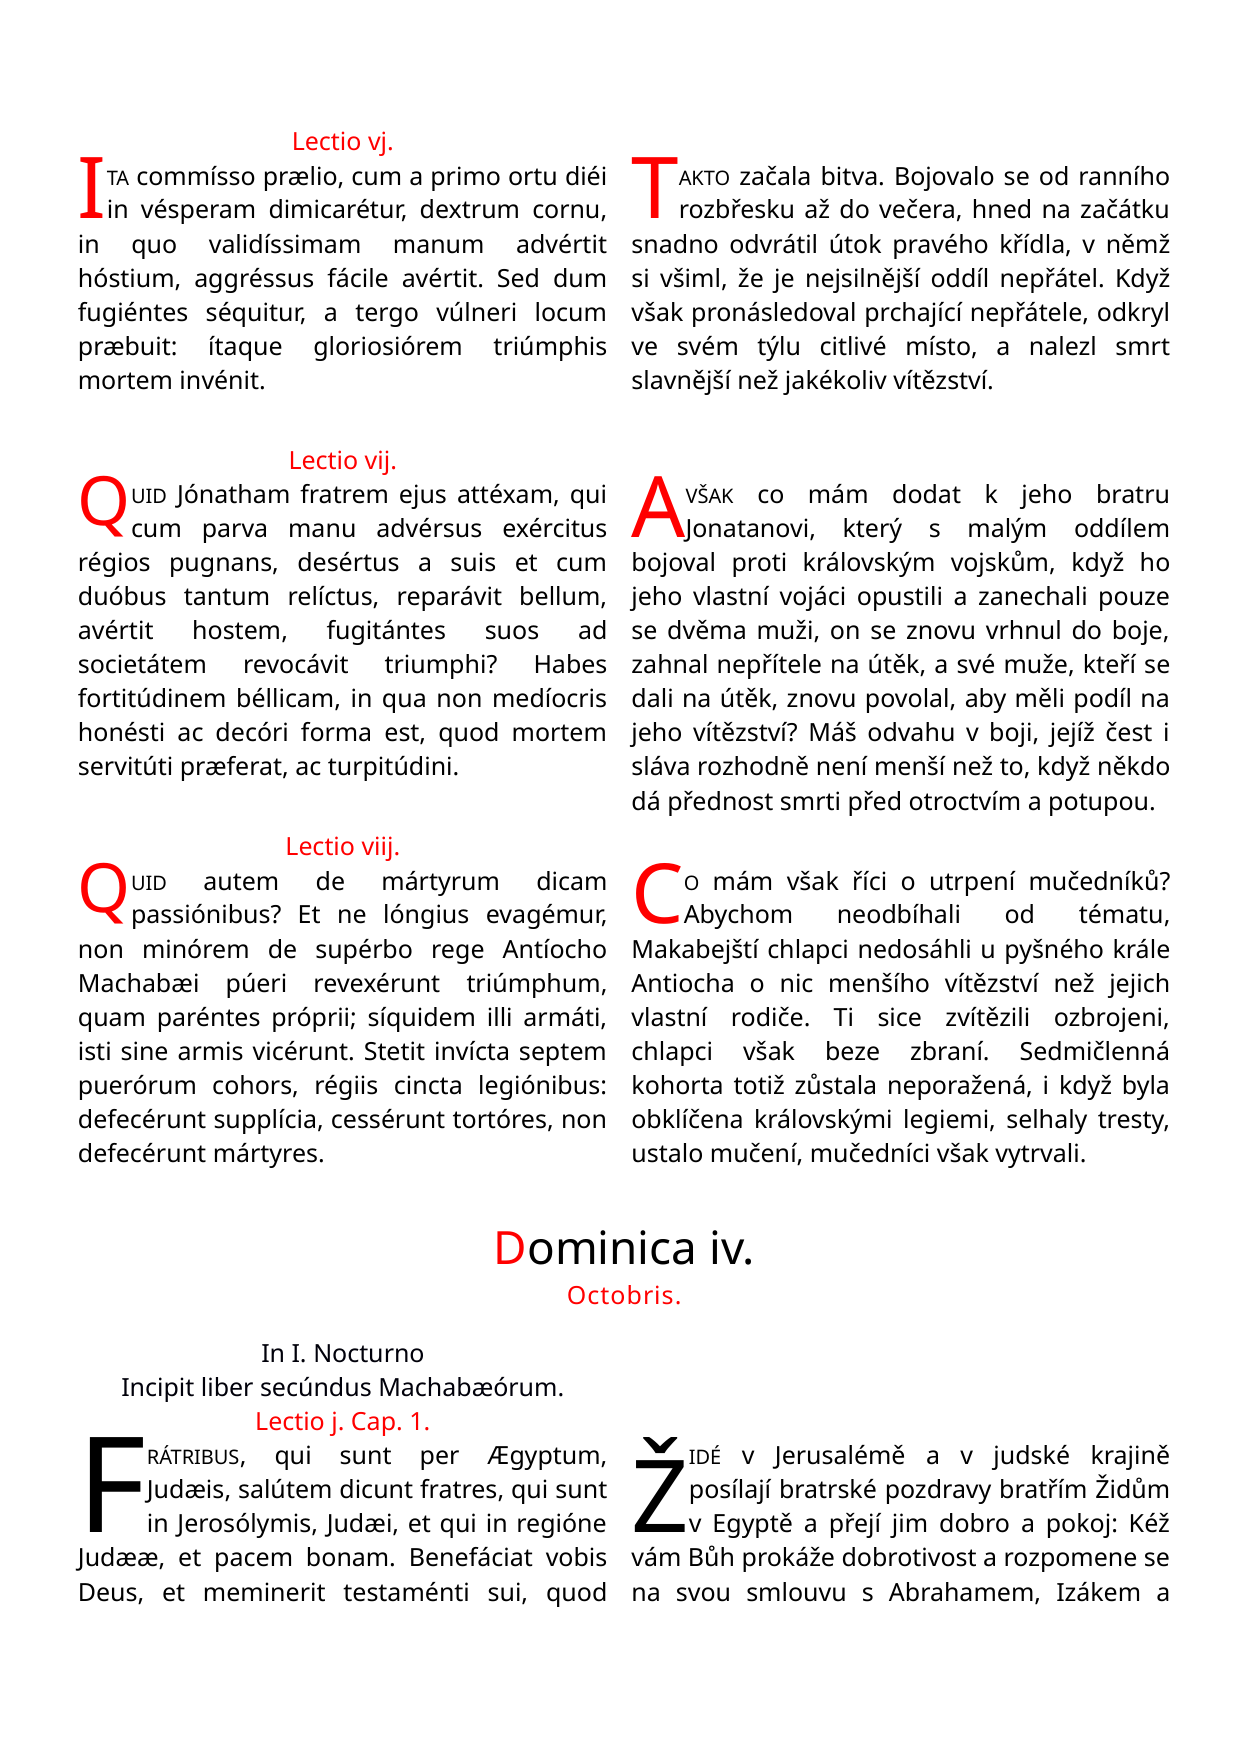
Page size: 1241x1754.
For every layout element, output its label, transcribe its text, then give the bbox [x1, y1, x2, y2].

table_cell Lectio viij. Quid autem de mártyrum dicam passiónibus? Et ne lóngius evagémur, non minórem de supérbo rege Antíocho Machabæi púeri revexérunt triúmphum, quam paréntes próprii; síquidem illi armáti, isti sine armis vicérunt. Stetit invícta septem puerórum cohors, régiis cincta legiónibus: defecérunt supplícia, cessérunt tortóres, non defecérunt mártyres. [66, 823, 619, 1210]
table_cell Lectio vij. Quid Jónatham fratrem ejus attéxam, qui cum parva manu advérsus exércitus régios pugnans, desértus a suis et cum duóbus tantum relíctus, reparávit bellum, avértit hostem, fugitántes suos ad societátem revocávit triumphi? Habes fortitúdinem béllicam, in qua non medíocris honésti ac decóri forma est, quod mortem servitúti præferat, ac turpitúdini. [66, 437, 619, 823]
table_cell Lectio vj. Ita commísso prælio, cum a primo ortu diéi in vésperam dimicarétur, dextrum cornu, in quo validíssimam manum advértit hóstium, aggréssus fácile avértit. Sed dum fugiéntes séquitur, a tergo vúlneri locum præbuit: ítaque gloriosiórem triúmphis mortem invénit. [66, 118, 619, 437]
table_cell Takto začala bitva. Bojovalo se od ranního rozbřesku až do večera, hned na začátku snadno odvrátil útok pravého křídla, v němž si všiml, že je nejsilnější oddíl nepřátel. Když však pronásledoval prchající nepřátele, odkryl ve svém týlu citlivé místo, a nalezl smrt slavnější než jakékoliv vítězství. [619, 118, 1182, 437]
table_cell Židé v Jerusalémě a v judské krajině posílají bratrské pozdravy bratřím Židům v Egyptě a přejí jim dobro a pokoj: Kéž vám Bůh prokáže dobrotivost a rozpomene se na svou smlouvu s Abrahamem, Izákem a Jákobem, svými věrnými služebníky. Ať nakloní vaše nitro k tomu, abyste ho ctili a plnili jeho vůli celým srdcem i ochotnou duší. [619, 1330, 1182, 1614]
table_cell Co mám však říci o utrpení mučedníků? Abychom neodbíhali od tématu, Makabejští chlapci nedosáhli u pyšného krále Antiocha o nic menšího vítězství než jejich vlastní rodiče. Ti sice zvítězili ozbrojeni, chlapci však beze zbraní. Sedmičlenná kohorta totiž zůstala neporažená, i když byla obklíčena královskými legiemi, selhaly tresty, ustalo mučení, mučedníci však vytrvali. [619, 823, 1182, 1210]
table_cell In I. Nocturno Incipit liber secúndus Machabæórum. Lectio j. Cap. 1. Frátribus, qui sunt per Ægyptum, Judæis, salútem dicunt fratres, qui sunt in Jerosólymis, Judæi, et qui in regióne Judææ, et pacem bonam. Benefáciat vobis Deus, et meminerit testaménti sui, quod locútus est ad Abraham, et Isaac, et Jacob servórum suórum fidélium: et det vobis cor ómnibus ut colátis eum, et faciátis ejus voluntátem corde magno, et ánimo volénti. [66, 1330, 619, 1614]
table_cell Dominica iv. Octobris. [66, 1210, 1182, 1330]
table_cell Avšak co mám dodat k jeho bratru Jonatanovi, který s malým oddílem bojoval proti králov­ským vojskům, když ho jeho vlastní vojáci opustili a zanechali pouze se dvěma muži, on se znovu vrhnul do boje, zahnal nepřítele na útěk, a své muže, kteří se dali na útěk, znovu povolal, aby měli podíl na jeho vítězství? Máš odvahu v boji, jejíž čest i sláva rozhodně není menší než to, když někdo dá přednost smrti před otroctvím a potupou. [619, 437, 1182, 823]
